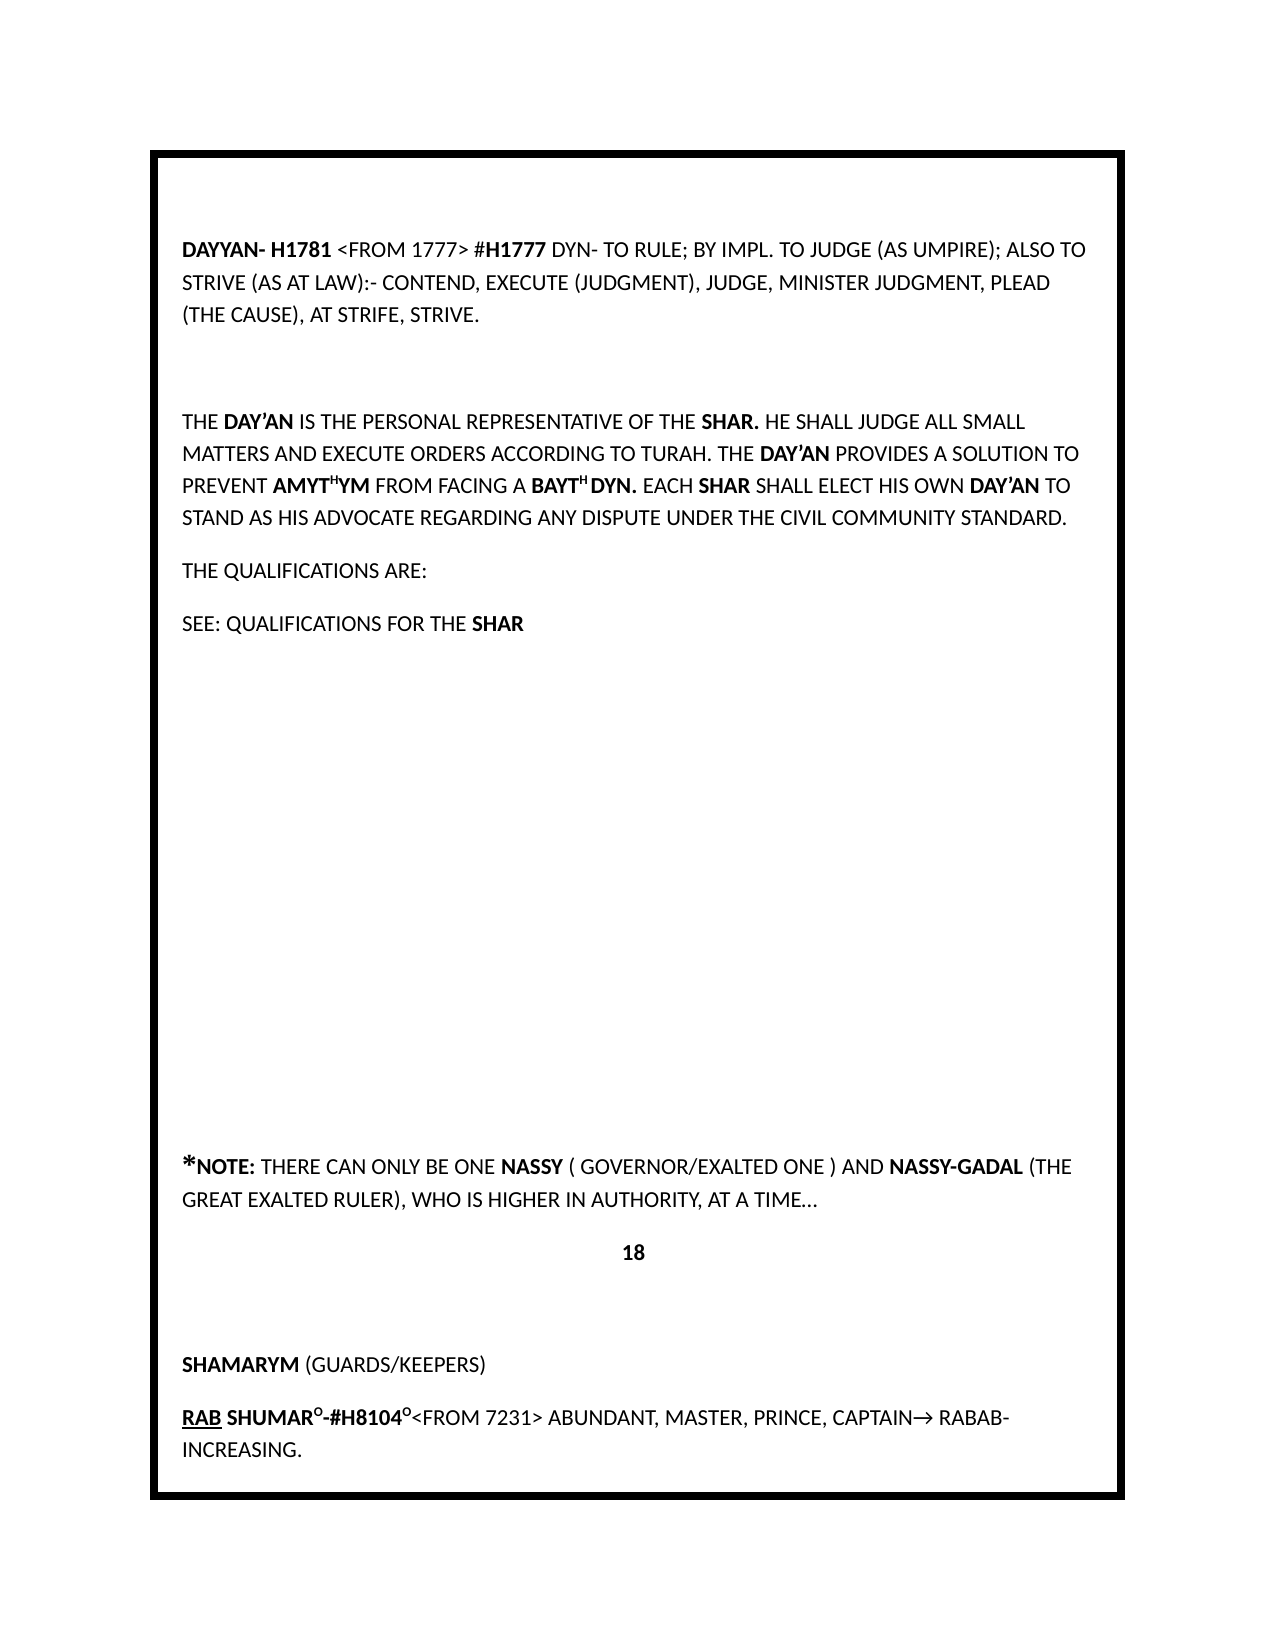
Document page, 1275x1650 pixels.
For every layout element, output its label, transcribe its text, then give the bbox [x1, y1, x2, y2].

text 18 [182, 1238, 1093, 1266]
text *NOTE: THERE CAN ONLY BE ONE NASSY ( GOVERNOR/EXALTED ONE ) AND NASSY-GADAL (THE GREAT EXALTED RULER), WHO IS HIGHER IN AUTHORITY, AT A TIME… [182, 1147, 1093, 1213]
text SHAMARYM (GUARDS/KEEPERS) [182, 1350, 1093, 1378]
text THE QUALIFICATIONS ARE: [182, 556, 1093, 584]
text DAYYAN- H1781 <FROM 1777> #H1777 DYN- TO RULE; BY IMPL. TO JUDGE (AS UMPIRE); ALSO TO STRIVE (AS AT LAW):- CONTEND, EXECUTE (JUDGMENT), JUDGE, MINISTER JUDGMENT, PLEAD (THE CAUSE), AT STRIFE, STRIVE. [182, 236, 1093, 328]
text SEE: QUALIFICATIONS FOR THE SHAR [182, 609, 1093, 637]
text THE DAY’AN IS THE PERSONAL REPRESENTATIVE OF THE SHAR. HE SHALL JUDGE ALL SMALL MATTERS AND EXECUTE ORDERS ACCORDING TO TURAH. THE DAY’AN PROVIDES A SOLUTION TO PREVENT AMYTHYM FROM FACING A BAYTH DYN. EACH SHAR SHALL ELECT HIS OWN DAY’AN TO STAND AS HIS ADVOCATE REGARDING ANY DISPUTE UNDER THE CIVIL COMMUNITY STANDARD. [182, 407, 1093, 531]
text RAB SHUMARO-#H8104O<FROM 7231> ABUNDANT, MASTER, PRINCE, CAPTAIN→ RABAB-INCREASING. [182, 1403, 1093, 1463]
